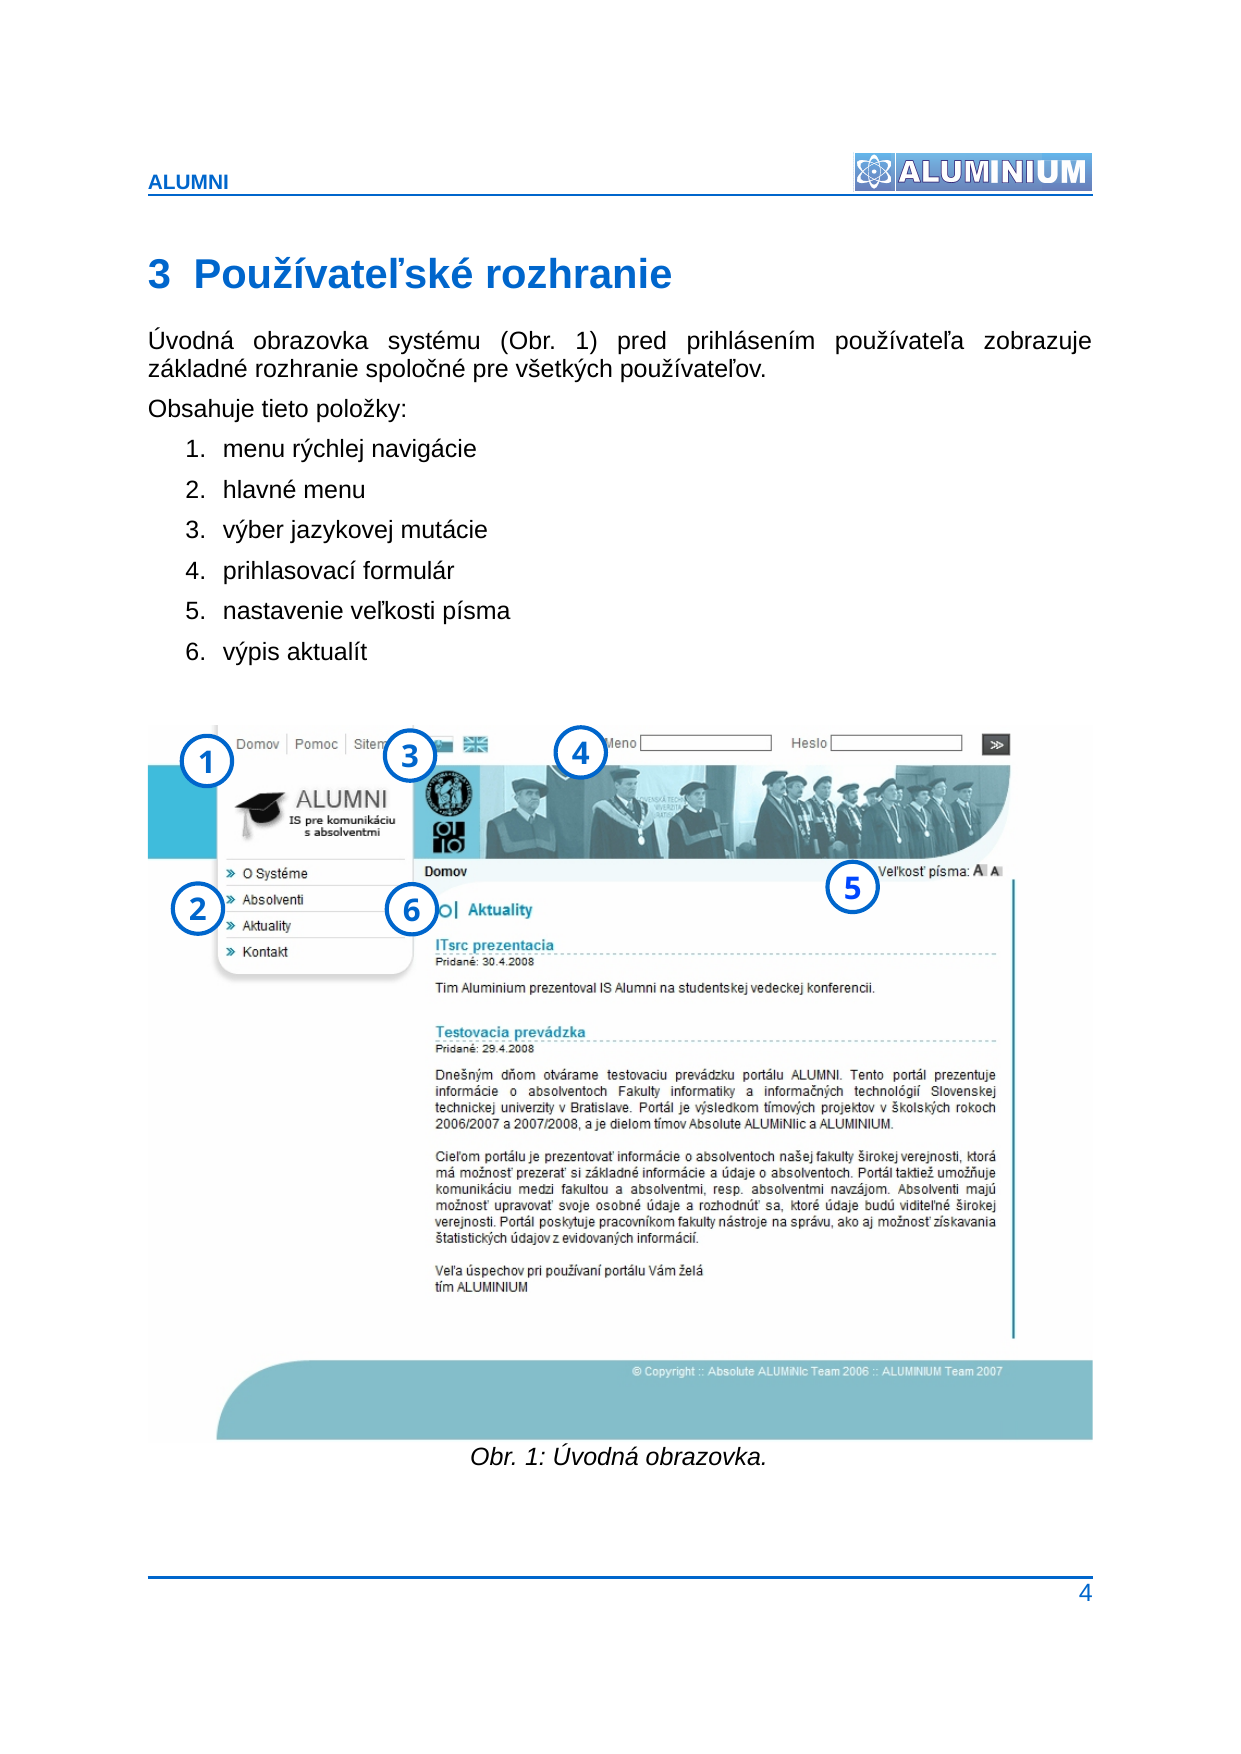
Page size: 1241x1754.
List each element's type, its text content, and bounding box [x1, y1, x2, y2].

list menu rýchlej navigácie [185, 435, 1093, 463]
list hlavné menu [185, 476, 1093, 503]
subtitle Používateľské rozhranie [148, 250, 1093, 297]
list nastavenie veľkosti písma [185, 597, 1093, 625]
picture [147, 725, 1093, 1443]
list prihlasovací formulár [185, 556, 1093, 584]
text Obsahuje tieto položky: [148, 395, 1093, 423]
list výber jazykovej mutácie [185, 516, 1093, 544]
text Úvodná obrazovka systému (Obr. 1) pred prihlásením používateľa zobrazuje základné rozhranie spoločné pre všetkých používateľov. [148, 326, 1093, 382]
list výpis aktualít [185, 637, 1093, 665]
text Obr. 1: Úvodná obrazovka. [148, 1443, 1093, 1471]
